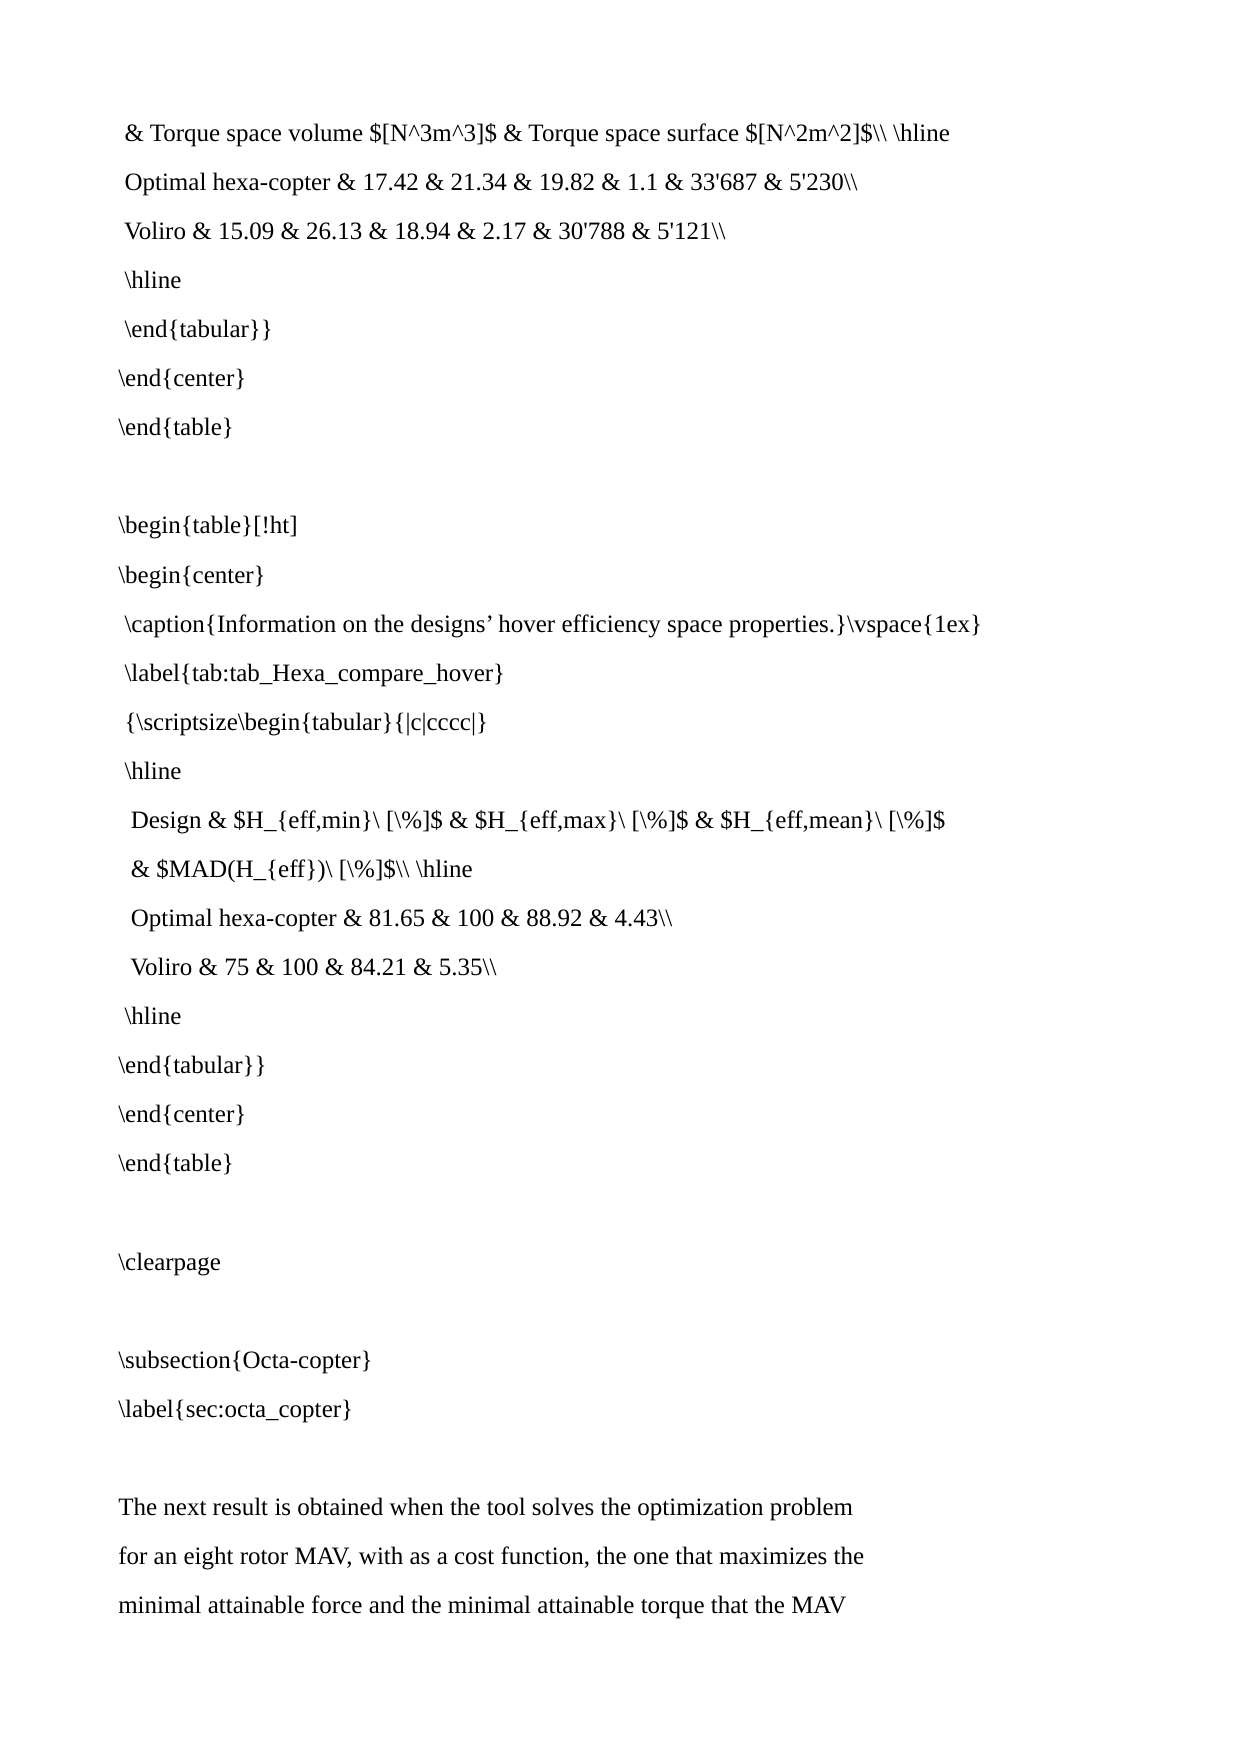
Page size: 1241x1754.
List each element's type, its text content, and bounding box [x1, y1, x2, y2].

text \end{table} [118, 1148, 1122, 1177]
text for an eight rotor MAV, with as a cost function, the one that maximizes the [118, 1541, 1122, 1570]
text \begin{table}[!ht] [118, 511, 1122, 539]
text \hline [118, 1001, 1122, 1030]
text Voliro & 15.09 & 26.13 & 18.94 & 2.17 & 30'788 & 5'121\\ [118, 216, 1122, 245]
text \clearpage [118, 1247, 1122, 1275]
text Optimal hexa-copter & 81.65 & 100 & 88.92 & 4.43\\ [118, 903, 1122, 932]
text & $MAD(H_{eff})\ [\%]$\\ \hline [118, 854, 1122, 883]
text \label{sec:octa_copter} [118, 1394, 1122, 1422]
text \caption{Information on the designs’ hover efficiency space properties.}\vspace{1ex} [118, 609, 1122, 637]
text \hline [118, 265, 1122, 294]
text & Torque space volume $[N^3m^3]$ & Torque space surface $[N^2m^2]$\\ \hline [118, 118, 1122, 147]
text \subsection{Octa-copter} [118, 1345, 1122, 1373]
text Design & $H_{eff,min}\ [\%]$ & $H_{eff,max}\ [\%]$ & $H_{eff,mean}\ [\%]$ [118, 805, 1122, 834]
text Voliro & 75 & 100 & 84.21 & 5.35\\ [118, 952, 1122, 981]
text \hline [118, 756, 1122, 785]
text \end{center} [118, 363, 1122, 392]
text Optimal hexa-copter & 17.42 & 21.34 & 19.82 & 1.1 & 33'687 & 5'230\\ [118, 167, 1122, 196]
text \end{tabular}} [118, 1050, 1122, 1079]
text {\scriptsize\begin{tabular}{|c|cccc|} [118, 707, 1122, 736]
text \end{tabular}} [118, 314, 1122, 343]
text \end{table} [118, 412, 1122, 441]
text The next result is obtained when the tool solves the optimization problem [118, 1492, 1122, 1521]
text \begin{center} [118, 560, 1122, 588]
text \label{tab:tab_Hexa_compare_hover} [118, 658, 1122, 687]
text \end{center} [118, 1099, 1122, 1128]
text minimal attainable force and the minimal attainable torque that the MAV [118, 1590, 1122, 1619]
